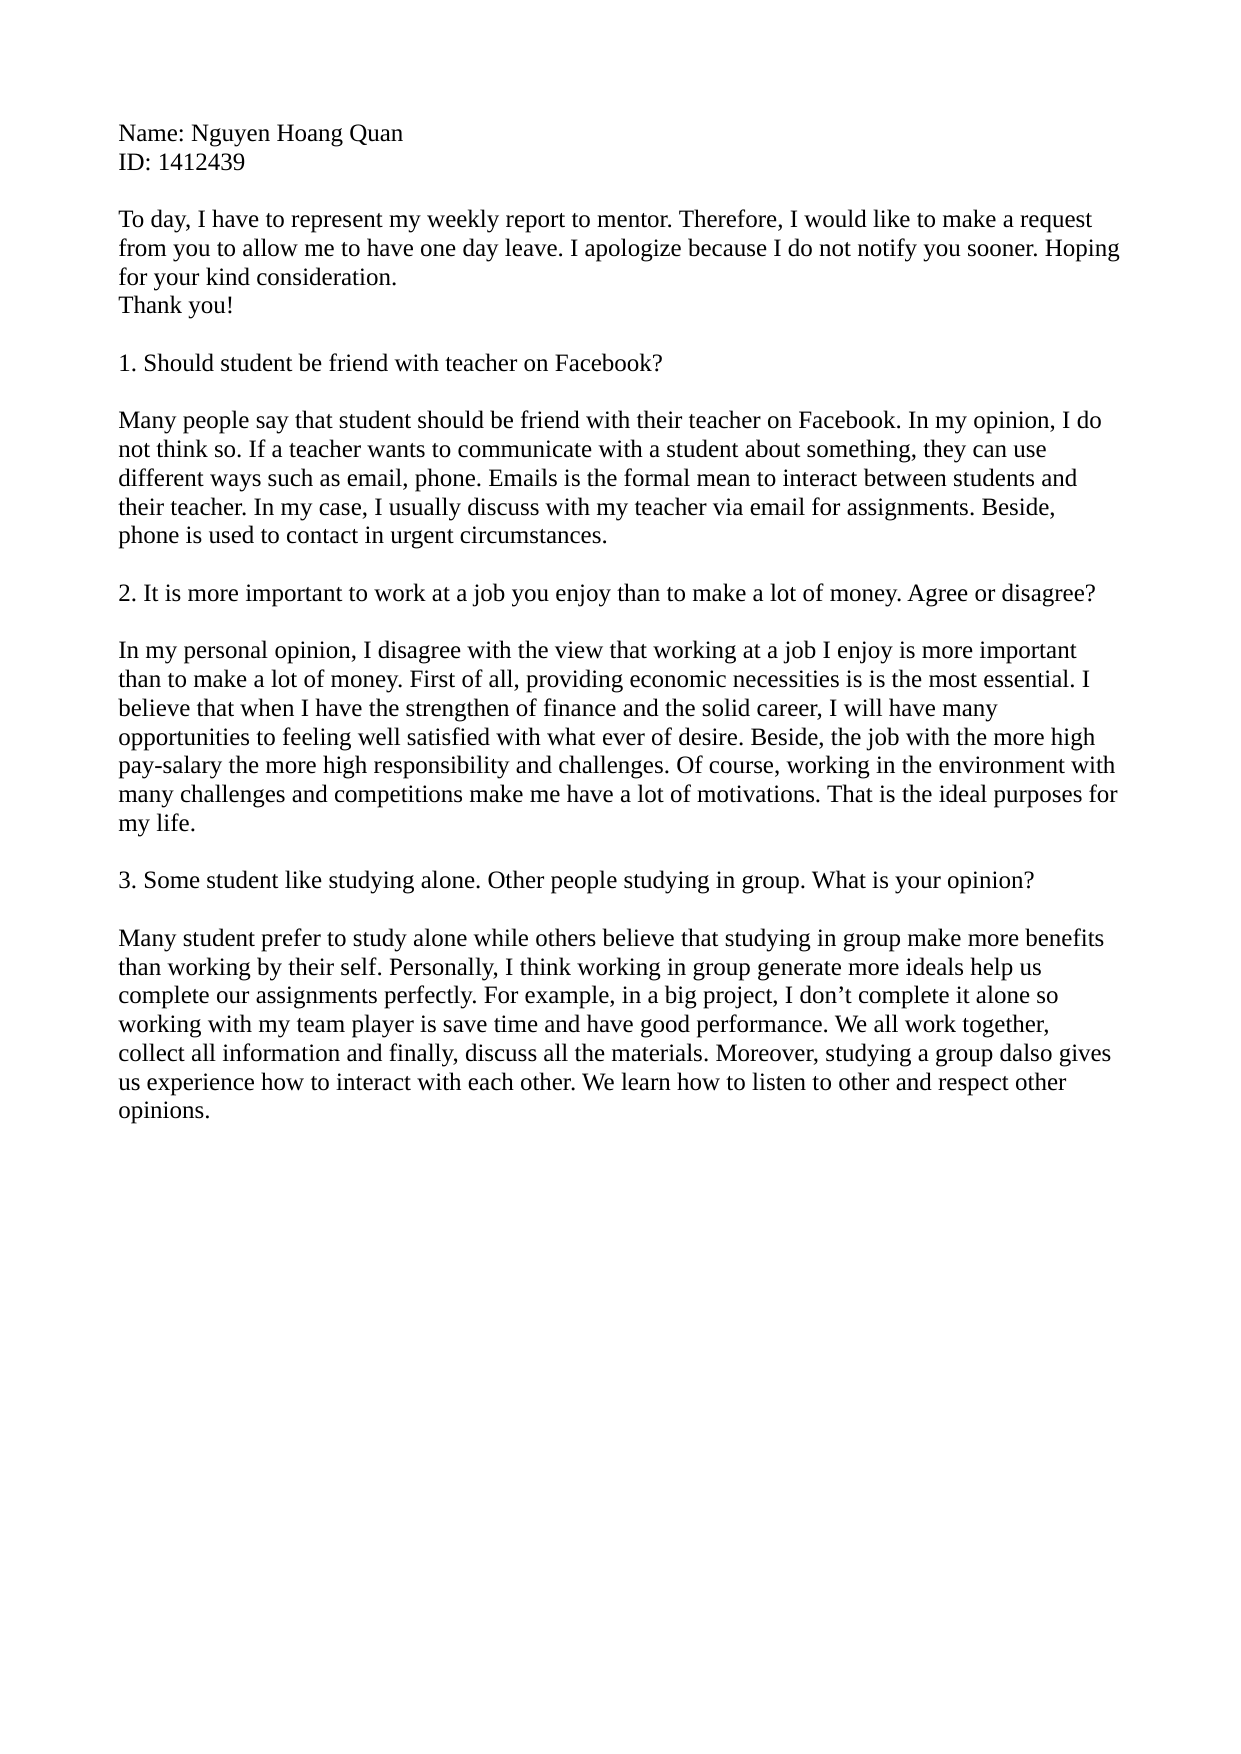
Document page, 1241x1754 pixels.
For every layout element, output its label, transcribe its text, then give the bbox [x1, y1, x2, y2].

text 3. Some student like studying alone. Other people studying in group. What is your opinion? [118, 866, 1122, 894]
text Many people say that student should be friend with their teacher on Facebook. In my opinion, I do not think so. If a teacher wants to communicate with a student about something, they can use different ways such as email, phone. Emails is the formal mean to interact between students and their teacher. In my case, I usually discuss with my teacher via email for assignments. Beside, phone is used to contact in urgent circumstances. [118, 406, 1122, 549]
text Thank you! [118, 291, 1122, 319]
text 1. Should student be friend with teacher on Facebook? [118, 348, 1122, 377]
text In my personal opinion, I disagree with the view that working at a job I enjoy is more important than to make a lot of money. First of all, providing economic necessities is is the most essential. I believe that when I have the strengthen of finance and the solid career, I will have many opportunities to feeling well satisfied with what ever of desire. Beside, the job with the more high pay-salary the more high responsibility and challenges. Of course, working in the environment with many challenges and competitions make me have a lot of motivations. That is the ideal purposes for my life. [118, 636, 1122, 837]
text Many student prefer to study alone while others believe that studying in group make more benefits than working by their self. Personally, I think working in group generate more ideals help us complete our assignments perfectly. For example, in a big project, I don’t complete it alone so working with my team player is save time and have good performance. We all work together, collect all information and finally, discuss all the materials. Moreover, studying a group dalso gives us experience how to interact with each other. We learn how to listen to other and respect other opinions. [118, 923, 1122, 1124]
text 2. It is more important to work at a job you enjoy than to make a lot of money. Agree or disagree? [118, 578, 1122, 607]
text Name: Nguyen Hoang Quan [118, 118, 1122, 147]
text To day, I have to represent my weekly report to mentor. Therefore, I would like to make a request from you to allow me to have one day leave. I apologize because I do not notify you sooner. Hoping for your kind consideration. [118, 204, 1122, 291]
text ID: 1412439 [118, 147, 1122, 176]
